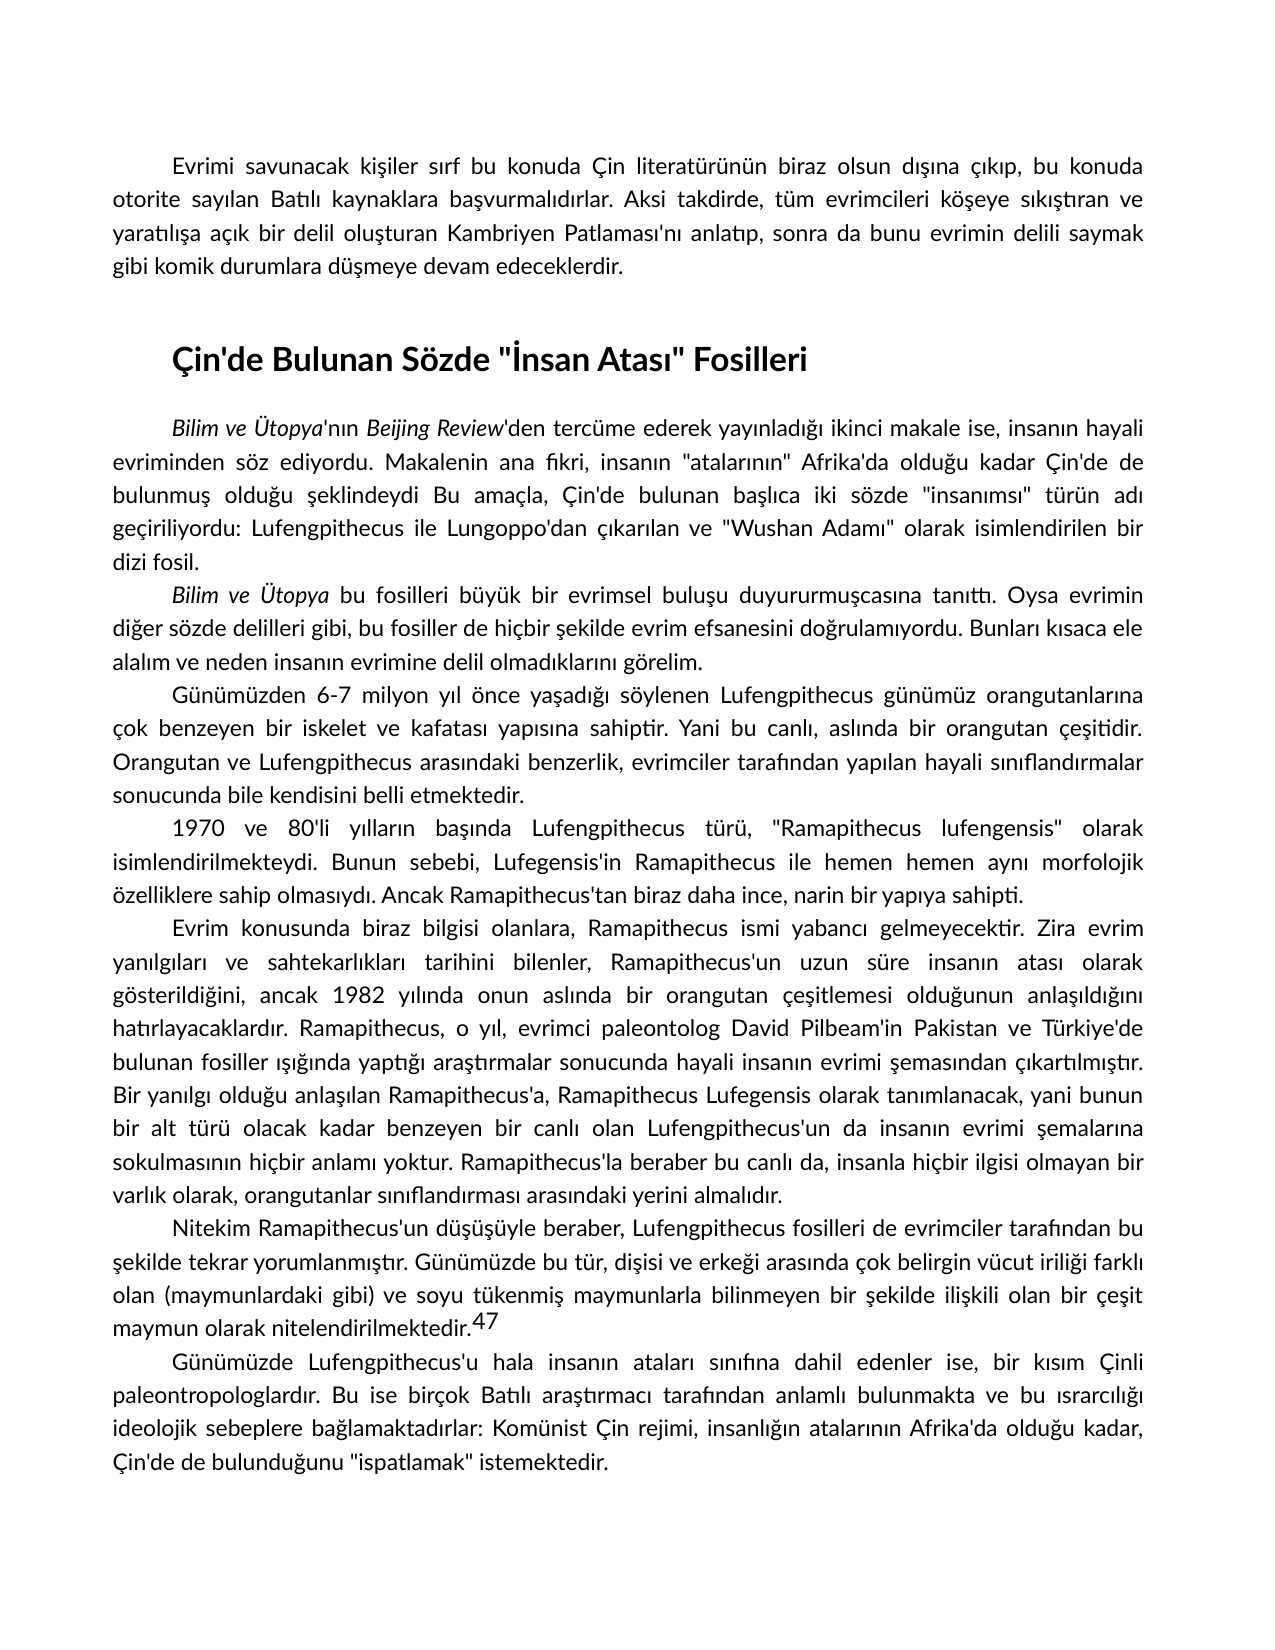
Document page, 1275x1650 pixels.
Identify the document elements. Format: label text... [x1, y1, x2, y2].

text Çin'de Bulunan Sözde "İnsan Atası" Fosilleri [112, 348, 184, 377]
text Bilim ve Ütopya bu fosilleri büyük bir evrimsel buluşu duyururmuşcasına tanıttı. Oysa evrimin diğer sözde delilleri gibi, bu fosiller de hiçbir şekilde evrim efsanesini doğrulamıyordu. Bunları kısaca ele alalım ve neden insanın evrimine delil olmadıklarını görelim. [112, 577, 1145, 677]
text Evrimi savunacak kişiler sırf bu konuda Çin literatürünün biraz olsun dışına çıkıp, bu konuda otorite sayılan Batılı kaynaklara başvurmalıdırlar. Aksi takdirde, tüm evrimcileri köşeye sıkıştıran ve yaratılışa açık bir delil oluşturan Kambriyen Patlaması'nı anlatıp, sonra da bunu evrimin delili saymak gibi komik durumlara düşmeye devam edeceklerdir. [112, 148, 1145, 281]
text Çin'de Bulunan Sözde "İnsan Atası" Fosilleri [177, 348, 1145, 377]
text Nitekim Ramapithecus'un düşüşüyle beraber, Lufengpithecus fosilleri de evrimciler tarafından bu şekilde tekrar yorumlanmıştır. Günümüzde bu tür, dişisi ve erkeği arasında çok belirgin vücut iriliği farklı olan (maymunlardaki gibi) ve soyu tükenmiş maymunlarla bilinmeyen bir şekilde ilişkili olan bir çeşit maymun olarak nitelendirilmektedir.47 [112, 1210, 1145, 1343]
text Günümüzde Lufengpithecus'u hala insanın ataları sınıfına dahil edenler ise, bir kısım Çinli paleontropologlardır. Bu ise birçok Batılı araştırmacı tarafından anlamlı bulunmakta ve bu ısrarcılığı ideolojik sebeplere bağlamaktadırlar: Komünist Çin rejimi, insanlığın atalarının Afrika'da olduğu kadar, Çin'de de bulunduğunu "ispatlamak" istemektedir. [112, 1343, 1145, 1477]
text 1970 ve 80'li yılların başında Lufengpithecus türü, "Ramapithecus lufengensis" olarak isimlendirilmekteydi. Bunun sebebi, Lufegensis'in Ramapithecus ile hemen hemen aynı morfolojik özelliklere sahip olmasıydı. Ancak Ramapithecus'tan biraz daha ince, narin bir yapıya sahipti. [112, 810, 1145, 910]
text Bilim ve Ütopya'nın Beijing Review'den tercüme ederek yayınladığı ikinci makale ise, insanın hayali evriminden söz ediyordu. Makalenin ana fikri, insanın "atalarının" Afrika'da olduğu kadar Çin'de de bulunmuş olduğu şeklindeydi Bu amaçla, Çin'de bulunan başlıca iki sözde "insanımsı" türün adı geçiriliyordu: Lufengpithecus ile Lungoppo'dan çıkarılan ve "Wushan Adamı" olarak isimlendirilen bir dizi fosil. [112, 410, 1145, 577]
text Günümüzden 6-7 milyon yıl önce yaşadığı söylenen Lufengpithecus günümüz orangutanlarına çok benzeyen bir iskelet ve kafatası yapısına sahiptir. Yani bu canlı, aslında bir orangutan çeşitidir. Orangutan ve Lufengpithecus arasındaki benzerlik, evrimciler tarafından yapılan hayali sınıflandırmalar sonucunda bile kendisini belli etmektedir. [112, 677, 1145, 810]
text Evrim konusunda biraz bilgisi olanlara, Ramapithecus ismi yabancı gelmeyecektir. Zira evrim yanılgıları ve sahtekarlıkları tarihini bilenler, Ramapithecus'un uzun süre insanın atası olarak gösterildiğini, ancak 1982 yılında onun aslında bir orangutan çeşitlemesi olduğunun anlaşıldığını hatırlayacaklardır. Ramapithecus, o yıl, evrimci paleontolog David Pilbeam'in Pakistan ve Türkiye'de bulunan fosiller ışığında yaptığı araştırmalar sonucunda hayali insanın evrimi şemasından çıkartılmıştır. Bir yanılgı olduğu anlaşılan Ramapithecus'a, Ramapithecus Lufegensis olarak tanımlanacak, yani bunun bir alt türü olacak kadar benzeyen bir canlı olan Lufengpithecus'un da insanın evrimi şemalarına sokulmasının hiçbir anlamı yoktur. Ramapithecus'la beraber bu canlı da, insanla hiçbir ilgisi olmayan bir varlık olarak, orangutanlar sınıflandırması arasındaki yerini almalıdır. [112, 910, 1145, 1210]
